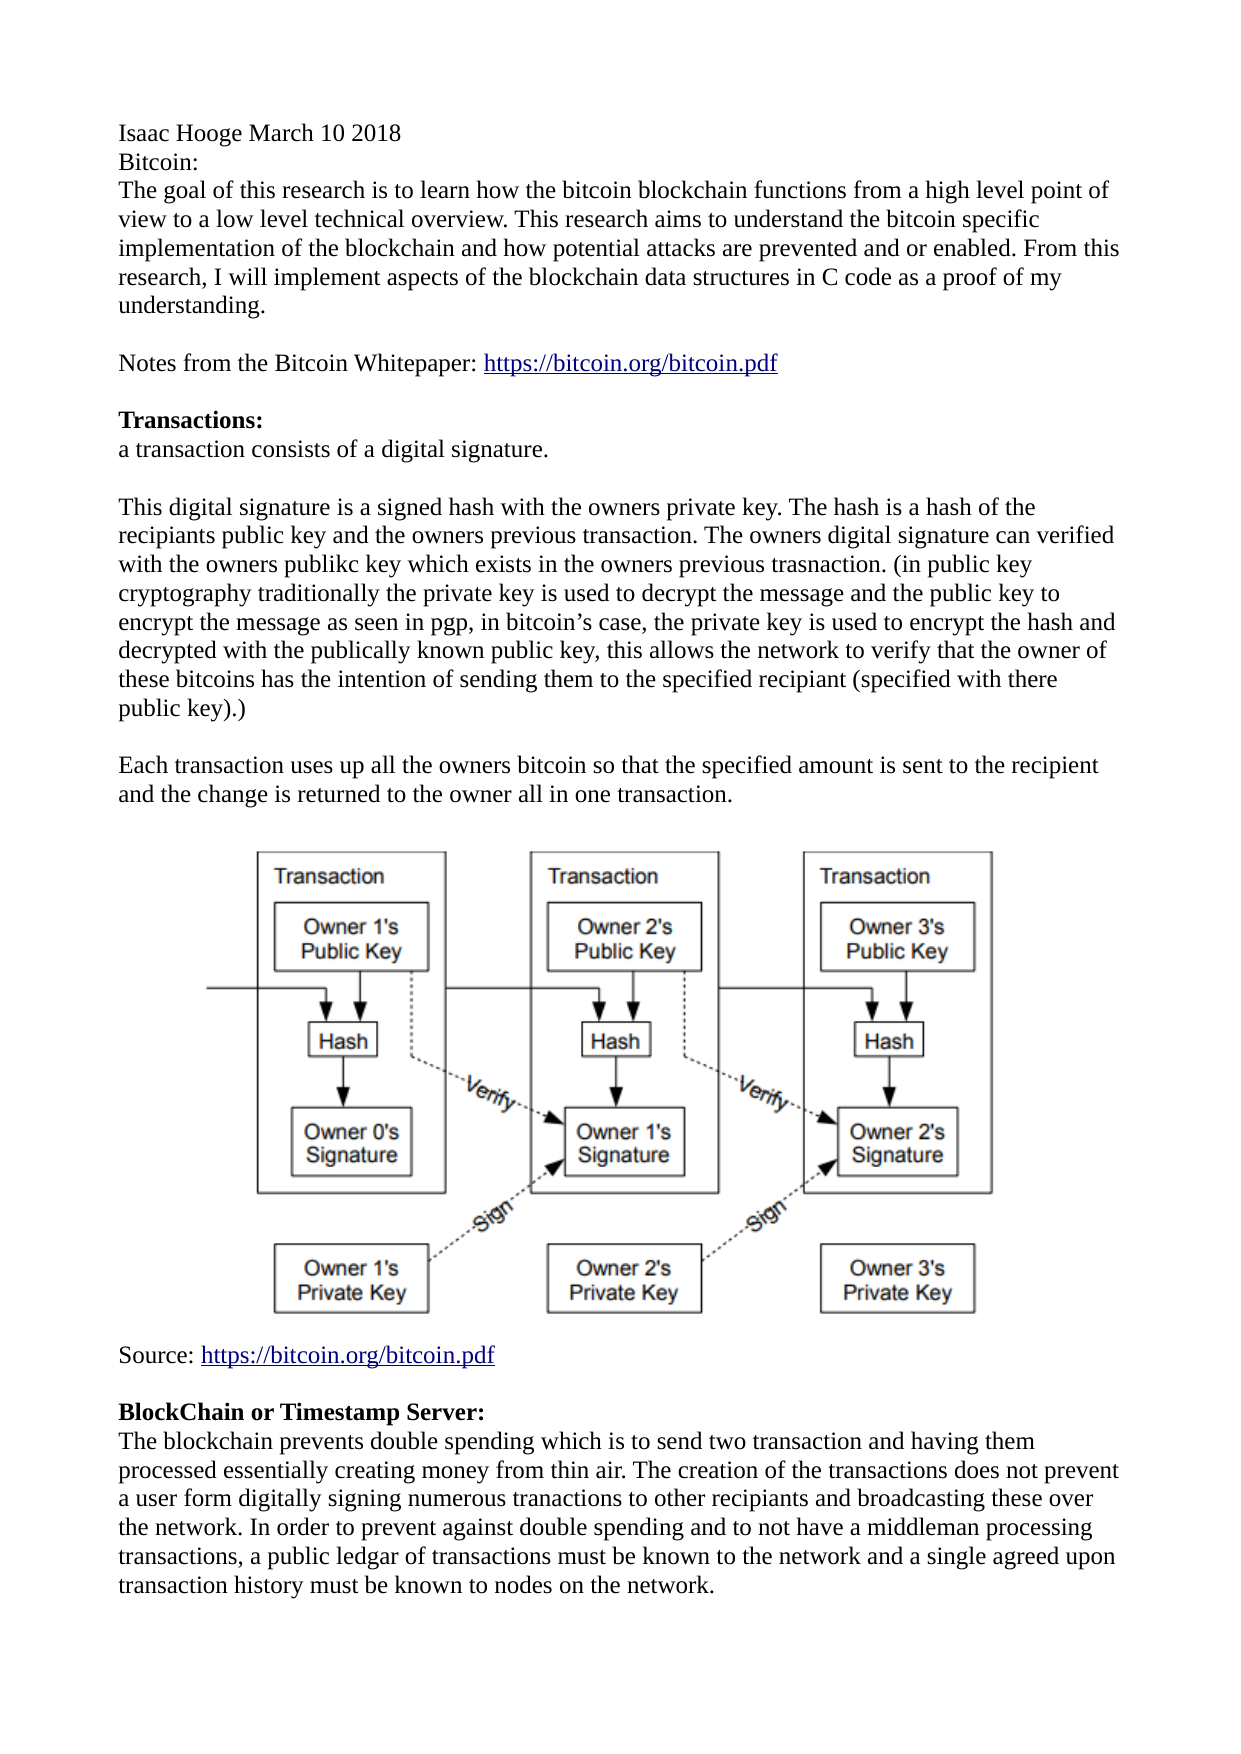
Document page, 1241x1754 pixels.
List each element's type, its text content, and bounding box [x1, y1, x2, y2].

text Source: https://bitcoin.org/bitcoin.pdf [118, 808, 1122, 1368]
text Each transaction uses up all the owners bitcoin so that the specified amount is sent to the recipient and the change is returned to the owner all in one transaction. [118, 751, 1122, 808]
text BlockChain or Timestamp Server: [118, 1397, 1122, 1426]
text Transactions: [118, 406, 1122, 434]
text The blockchain prevents double spending which is to send two transaction and having them processed essentially creating money from thin air. The creation of the transactions does not prevent a user form digitally signing numerous tranactions to other recipiants and broadcasting these over the network. In order to prevent against double spending and to not have a middleman processing transactions, a public ledgar of transactions must be known to the network and a single agreed upon transaction history must be known to nodes on the network. [118, 1426, 1122, 1598]
picture [121, 821, 1055, 1340]
text Isaac Hooge March 10 2018 [118, 118, 1122, 147]
text This digital signature is a signed hash with the owners private key. The hash is a hash of the recipiants public key and the owners previous transaction. The owners digital signature can verified with the owners publikc key which exists in the owners previous trasnaction. (in public key cryptography traditionally the private key is used to decrypt the message and the public key to encrypt the message as seen in pgp, in bitcoin’s case, the private key is used to encrypt the hash and decrypted with the publically known public key, this allows the network to verify that the owner of these bitcoins has the intention of sending them to the specified recipiant (specified with there public key).) [118, 492, 1122, 722]
text a transaction consists of a digital signature. [118, 434, 1122, 463]
text The goal of this research is to learn how the bitcoin blockchain functions from a high level point of view to a low level technical overview. This research aims to understand the bitcoin specific implementation of the blockchain and how potential attacks are prevented and or enabled. From this research, I will implement aspects of the blockchain data structures in C code as a proof of my understanding. [118, 176, 1122, 319]
text Bitcoin: [118, 147, 1122, 176]
text Notes from the Bitcoin Whitepaper: https://bitcoin.org/bitcoin.pdf [118, 348, 1122, 377]
